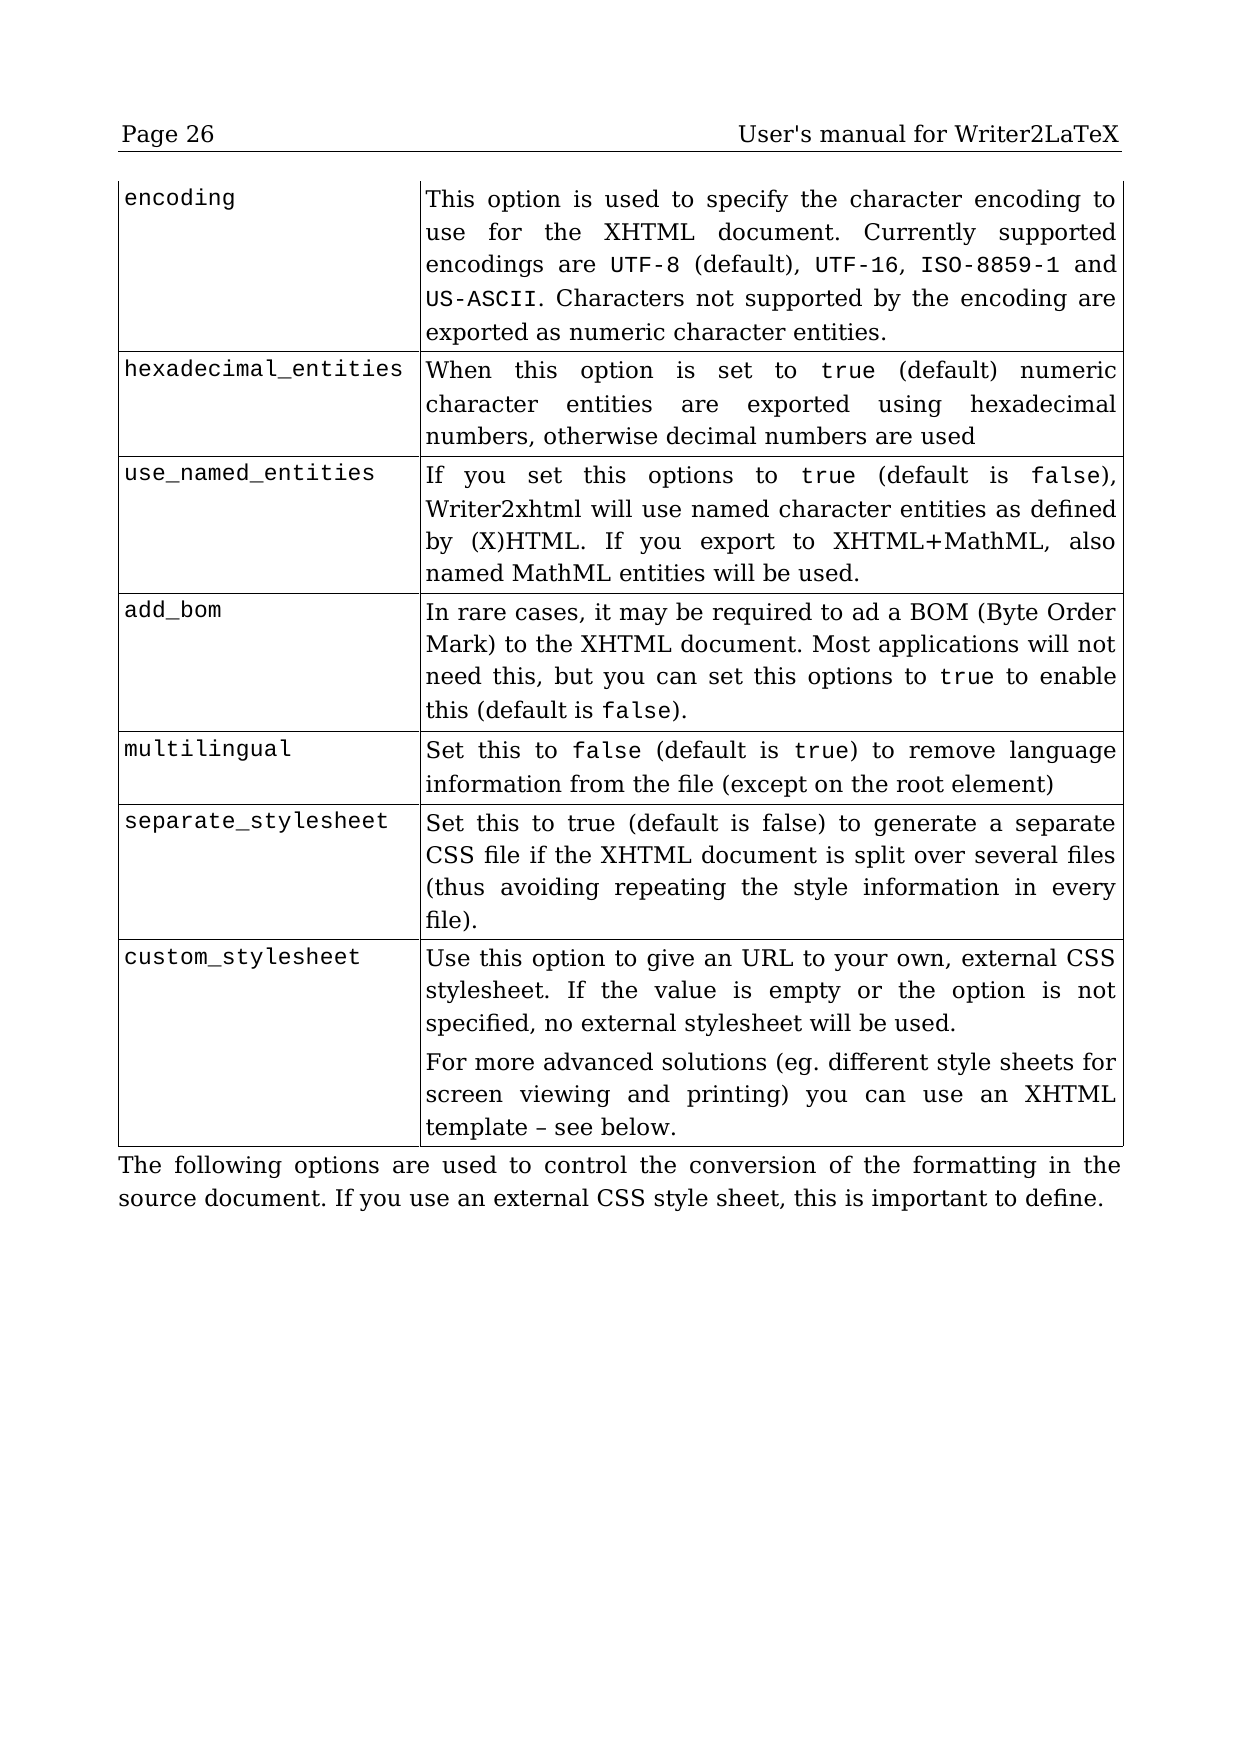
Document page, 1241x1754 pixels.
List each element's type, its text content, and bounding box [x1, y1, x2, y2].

table_cell In rare cases, it may be required to ad a BOM (Byte Order Mark) to the XHTML document. Most applications will not need this, but you can set this options to true to enable this (default is false). [421, 594, 1123, 731]
table_cell Set this to false (default is true) to remove language information from the file (except on the root element) [421, 732, 1123, 804]
table_cell When this option is set to true (default) numeric character entities are exported using hexadecimal numbers, otherwise decimal numbers are used [421, 352, 1123, 456]
table_cell If you set this options to true (default is false), Writer2xhtml will use named character entities as defined by (X)HTML. If you export to XHTML+MathML, also named MathML entities will be used. [421, 457, 1123, 593]
table_cell add_bom [119, 594, 419, 731]
table_cell Set this to true (default is false) to generate a separate CSS file if the XHTML document is split over several files (thus avoiding repeating the style information in every file). [421, 805, 1123, 939]
table_cell hexadecimal_entities [119, 352, 419, 456]
text The following options are used to control the conversion of the formatting in the source document. If you use an external CSS style sheet, this is important to define. [118, 1152, 1122, 1212]
table_cell Use this option to give an URL to your own, external CSS stylesheet. If the value is empty or the option is not specified, no external stylesheet will be used. For more advanced solutions (eg. different style sheets for screen viewing and printing) you can use an XHTML template – see below. [421, 940, 1123, 1146]
table_cell use_named_entities [119, 457, 419, 593]
table_cell encoding [119, 181, 419, 351]
table_cell multilingual [119, 732, 419, 804]
table_cell separate_stylesheet [119, 805, 419, 939]
table_cell custom_stylesheet [119, 940, 419, 1146]
table_cell This option is used to specify the character encoding to use for the XHTML document. Currently supported encodings are UTF-8 (default), UTF-16, ISO-8859-1 and US-ASCII. Characters not supported by the encoding are exported as numeric character entities. [421, 181, 1123, 351]
